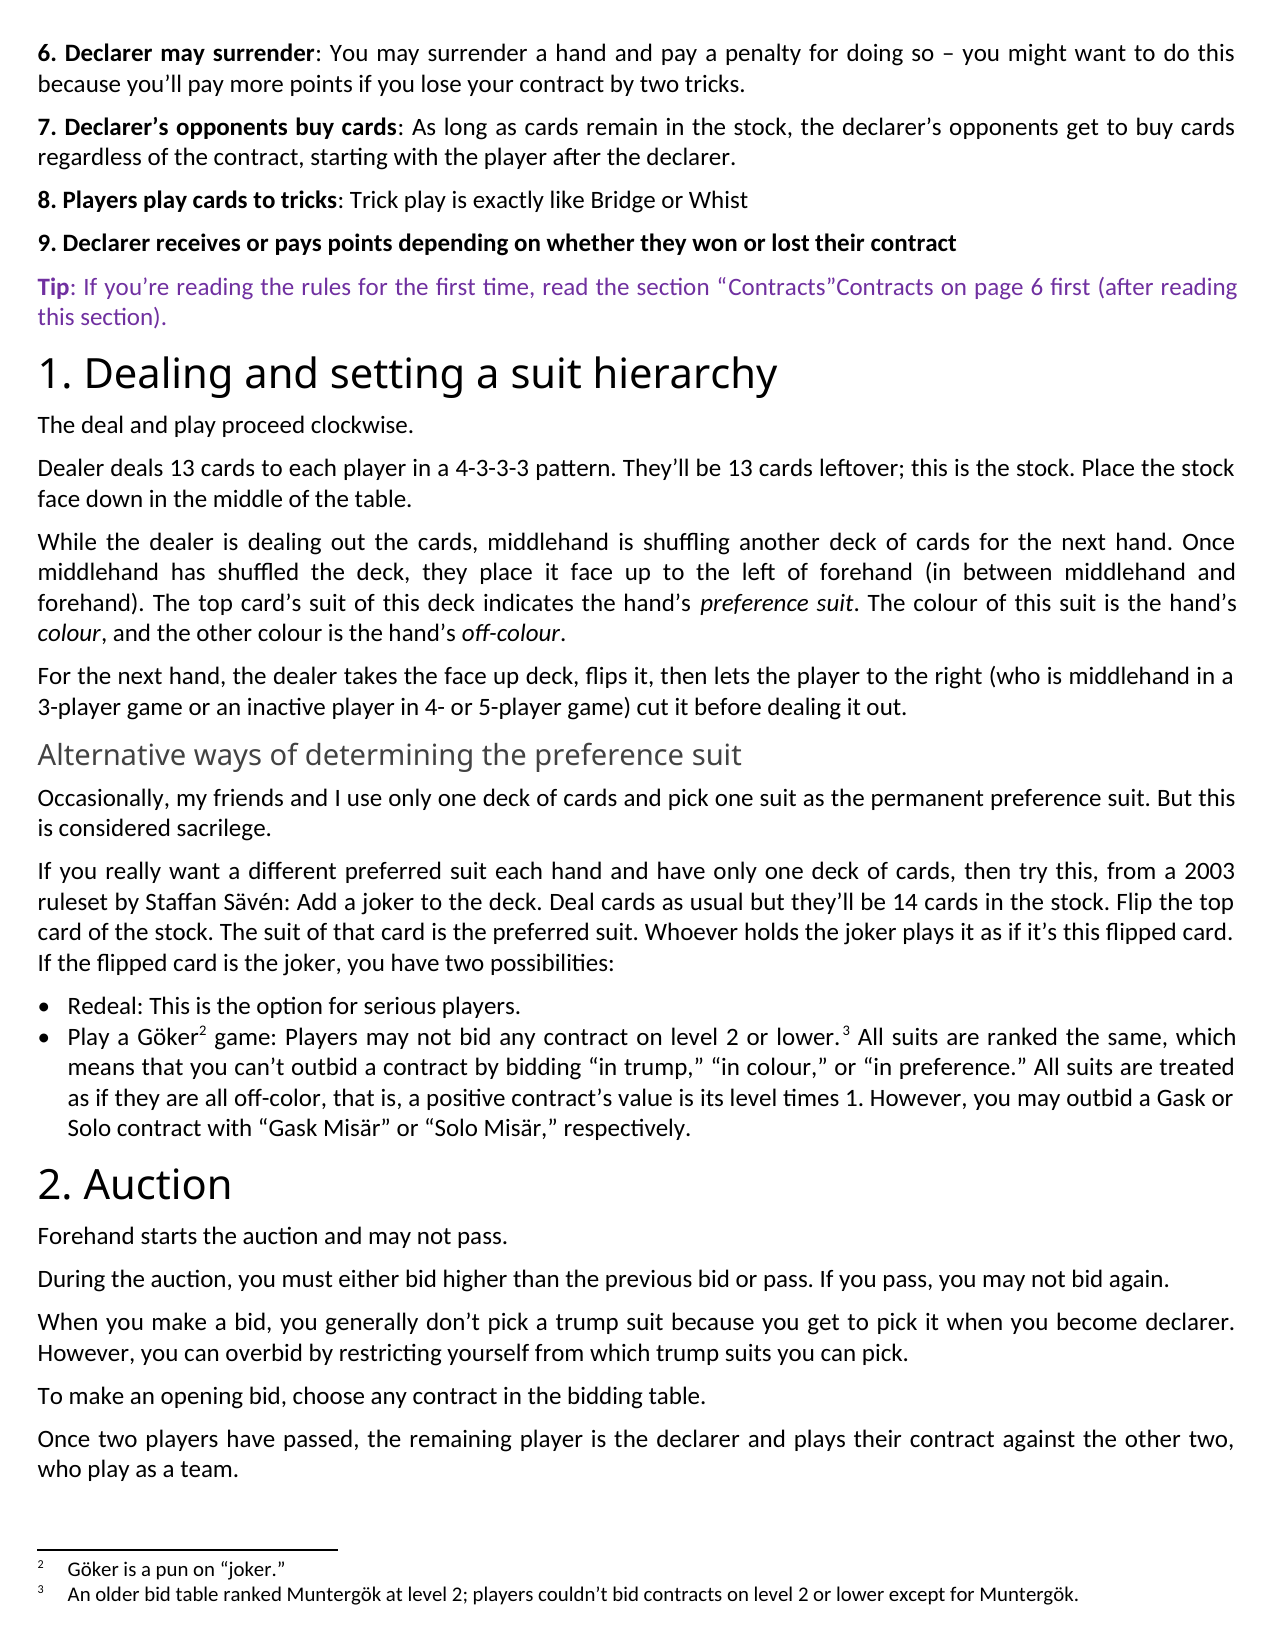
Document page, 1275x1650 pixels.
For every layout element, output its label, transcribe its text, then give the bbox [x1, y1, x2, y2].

list Play a Göker game: Players may not bid any contract on level 2 or lower. All suits are ranked the same, which means that you can’t outbid a contract by bidding “in trump,” “in colour,” or “in preference.” All suits are treated as if they are all off-color, that is, a positive contract’s value is its level times 1. However, you may outbid a Gask or Solo contract with “Gask Misär” or “Solo Misär,” respectively. [37, 1021, 1237, 1143]
text To make an opening bid, choose any contract in the bidding table. [37, 1380, 1237, 1410]
subtitle Alternative ways of determining the preference suit [37, 734, 1237, 774]
text Dealer deals 13 cards to each player in a 4-3-3-3 pattern. They’ll be 13 cards leftover; this is the stock. Place the stock face down in the middle of the table. [37, 452, 1237, 513]
text Once two players have passed, the remaining player is the declarer and plays their contract against the other two, who play as a team. [37, 1423, 1237, 1484]
subtitle 2. Auction [37, 1155, 1237, 1212]
text When you make a bid, you generally don’t pick a trump suit because you get to pick it when you become declarer. However, you can overbid by restricting yourself from which trump suits you can pick. [37, 1306, 1237, 1367]
text 9. Declarer receives or pays points depending on whether they won or lost their contract [37, 228, 1237, 258]
text Forehand starts the auction and may not pass. [37, 1220, 1237, 1251]
text During the auction, you must either bid higher than the previous bid or pass. If you pass, you may not bid again. [37, 1263, 1237, 1294]
text For the next hand, the dealer takes the face up deck, flips it, then lets the player to the right (who is middlehand in a 3-player game or an inactive player in 4- or 5-player game) cut it before dealing it out. [37, 660, 1237, 721]
subtitle 1. Dealing and setting a suit hierarchy [37, 344, 1237, 401]
text The deal and play proceed clockwise. [37, 409, 1237, 440]
text 7. Declarer’s opponents buy cards: As long as cards remain in the stock, the declarer’s opponents get to buy cards regardless of the contract, starting with the player after the declarer. [37, 111, 1237, 172]
list Redeal: This is the option for serious players. [37, 990, 1237, 1021]
text 6. Declarer may surrender: You may surrender a hand and pay a penalty for doing so – you might want to do this because you’ll pay more points if you lose your contract by two tricks. [37, 37, 1237, 98]
list Göker is a pun on “joker.” [37, 1556, 1237, 1582]
text Occasionally, my friends and I use only one deck of cards and pick one suit as the permanent preference suit. But this is considered sacrilege. [37, 782, 1237, 843]
text 8. Players play cards to tricks: Trick play is exactly like Bridge or Whist [37, 184, 1237, 215]
list An older bid table ranked Muntergök at level 2; players couldn’t bid contracts on level 2 or lower except for Muntergök. [37, 1582, 1237, 1607]
text If you really want a different preferred suit each hand and have only one deck of cards, then try this, from a 2003 ruleset by Staffan Sävén: Add a joker to the deck. Deal cards as usual but they’ll be 14 cards in the stock. Flip the top card of the stock. The suit of that card is the preferred suit. Whoever holds the joker plays it as if it’s this flipped card. If the flipped card is the joker, you have two possibilities: [37, 856, 1237, 978]
text While the dealer is dealing out the cards, middlehand is shuffling another deck of cards for the next hand. Once middlehand has shuffled the deck, they place it face up to the left of forehand (in between middlehand and forehand). The top card’s suit of this deck indicates the hand’s preference suit. The colour of this suit is the hand’s colour, and the other colour is the hand’s off-colour. [37, 526, 1237, 648]
text Tip: If you’re reading the rules for the first time, read the section “Contracts”Contracts on page 6 first (after reading this section). [37, 271, 1237, 332]
